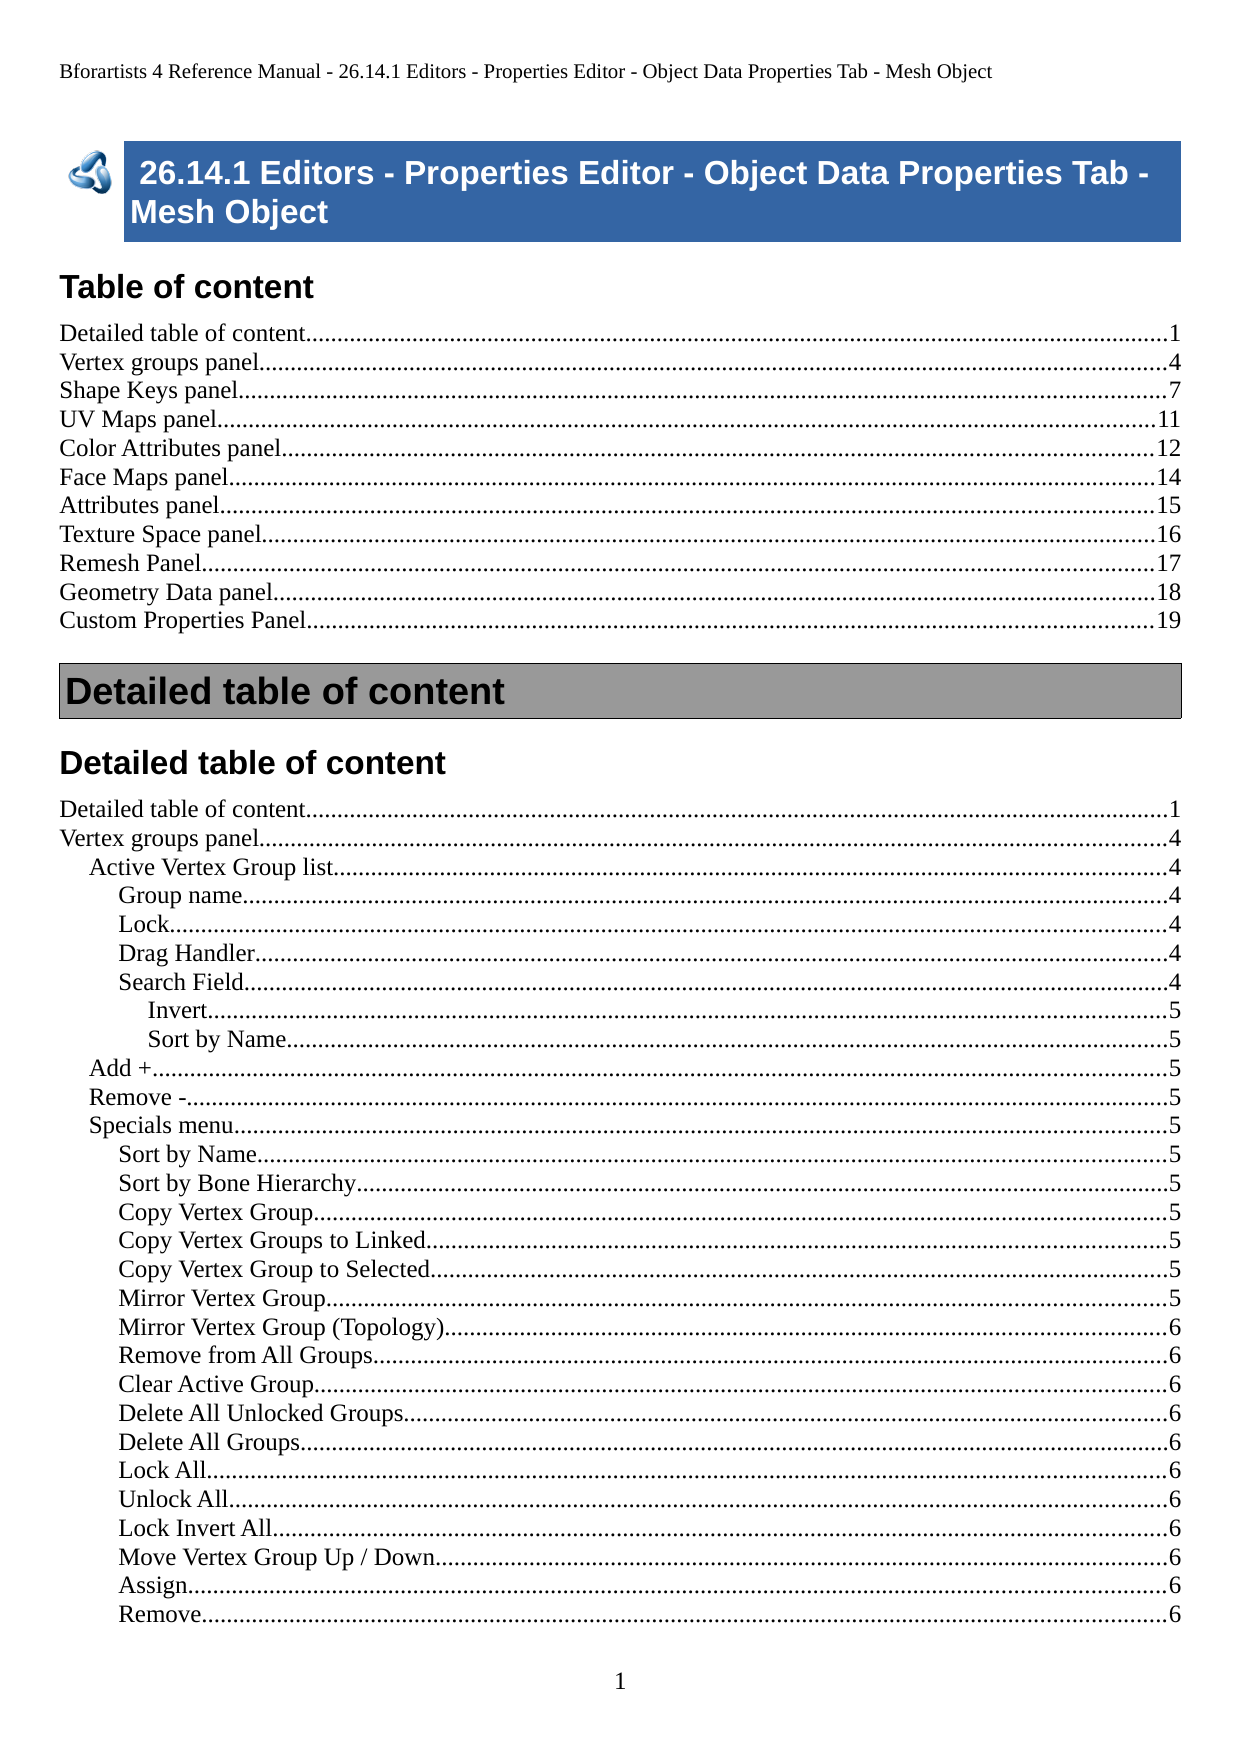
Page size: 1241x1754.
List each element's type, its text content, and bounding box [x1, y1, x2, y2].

text Face Maps panel 14 [59, 462, 1181, 490]
text Add + 5 [88, 1053, 1181, 1082]
text Assign 6 [118, 1570, 1181, 1599]
text Shape Keys panel 7 [59, 375, 1181, 404]
text Sort by Name 5 [118, 1139, 1181, 1168]
text Sort by Bone Hierarchy 5 [118, 1168, 1181, 1197]
text Texture Space panel 16 [59, 519, 1181, 548]
subtitle Table of content [59, 267, 1181, 305]
text Invert 5 [147, 995, 1181, 1024]
text Remove 6 [118, 1599, 1181, 1628]
text Mirror Vertex Group (Topology) 6 [118, 1312, 1181, 1340]
text Sort by Name 5 [147, 1024, 1181, 1053]
text Lock Invert All 6 [118, 1513, 1181, 1542]
subtitle Detailed table of content [59, 743, 1181, 782]
text Lock All 6 [118, 1455, 1181, 1484]
text Copy Vertex Group 5 [118, 1197, 1181, 1225]
text Geometry Data panel 18 [59, 577, 1181, 605]
text Detailed table of content 1 [59, 794, 1181, 823]
text Remove - 5 [88, 1082, 1181, 1110]
text Copy Vertex Group to Selected 5 [118, 1254, 1181, 1283]
table_header [59, 141, 124, 242]
text Lock 4 [118, 909, 1181, 938]
text Move Vertex Group Up / Down 6 [118, 1542, 1181, 1570]
text Delete All Unlocked Groups 6 [118, 1398, 1181, 1427]
text Copy Vertex Groups to Linked 5 [118, 1225, 1181, 1254]
text Unlock All 6 [118, 1484, 1181, 1513]
text Custom Properties Panel 19 [59, 605, 1181, 634]
text UV Maps panel 11 [59, 404, 1181, 433]
text Specials menu 5 [88, 1110, 1181, 1139]
text Attributes panel 15 [59, 490, 1181, 519]
text Mirror Vertex Group 5 [118, 1283, 1181, 1312]
text Clear Active Group 6 [118, 1369, 1181, 1398]
table_header 26.14.1 Editors - Properties Editor - Object Data Properties Tab - Mesh Object [124, 141, 1181, 242]
text Drag Handler 4 [118, 938, 1181, 967]
text Color Attributes panel 12 [59, 433, 1181, 462]
text Vertex groups panel 4 [59, 347, 1181, 375]
text Detailed table of content 1 [59, 318, 1181, 347]
text Group name 4 [118, 880, 1181, 909]
text Search Field 4 [118, 967, 1181, 995]
text Remesh Panel 17 [59, 548, 1181, 577]
text Active Vertex Group list 4 [88, 852, 1181, 880]
text Delete All Groups 6 [118, 1427, 1181, 1455]
picture [65, 147, 114, 197]
table_header Detailed table of content [60, 664, 1181, 718]
text Remove from All Groups 6 [118, 1340, 1181, 1369]
text Vertex groups panel 4 [59, 823, 1181, 852]
